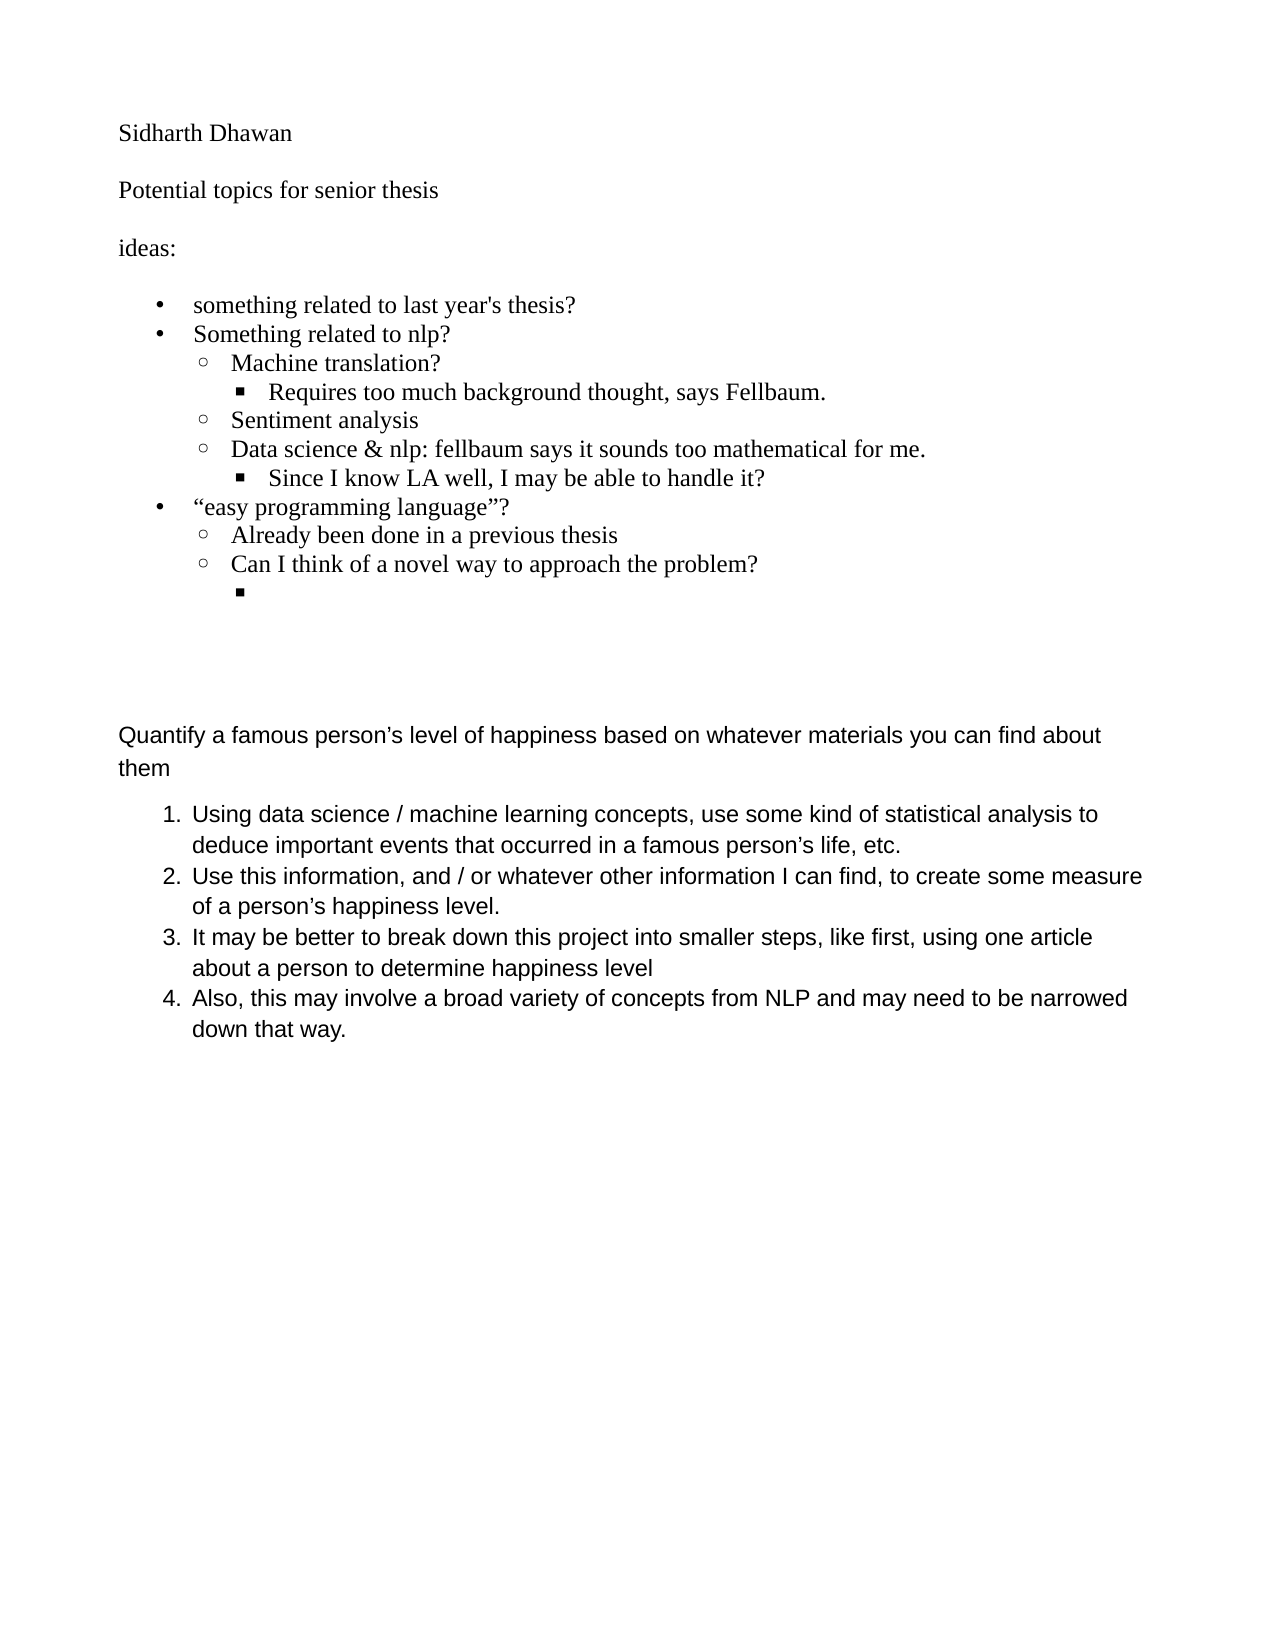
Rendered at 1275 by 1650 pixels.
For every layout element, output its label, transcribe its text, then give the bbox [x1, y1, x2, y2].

list Also, this may involve a broad variety of concepts from NLP and may need to be narrowed down that way. [162, 984, 1157, 1042]
list Machine translation? [193, 348, 1157, 377]
text Quantify a famous person’s level of happiness based on whatever materials you can find about them [118, 722, 1157, 781]
list Something related to nlp? [156, 319, 1157, 348]
list It may be better to break down this project into smaller steps, like first, using one article about a person to determine happiness level [162, 923, 1157, 981]
list Data science & nlp: fellbaum says it sounds too mathematical for me. [193, 434, 1157, 463]
text ideas: [118, 233, 1157, 262]
text Potential topics for senior thesis [118, 176, 1157, 204]
list something related to last year's thesis? [156, 291, 1157, 319]
list Since I know LA well, I may be able to handle it? [231, 463, 1157, 492]
list Using data science / machine learning concepts, use some kind of statistical analysis to deduce important events that occurred in a famous person’s life, etc. [162, 801, 1157, 858]
list Use this information, and / or whatever other information I can find, to create some measure of a person’s happiness level. [162, 862, 1157, 919]
list Sentiment analysis [193, 406, 1157, 434]
list Can I think of a novel way to approach the problem? [193, 549, 1157, 578]
list “easy programming language”? [156, 492, 1157, 521]
list Requires too much background thought, says Fellbaum. [231, 377, 1157, 406]
text Sidharth Dhawan [118, 118, 1157, 147]
list Already been done in a previous thesis [193, 521, 1157, 549]
